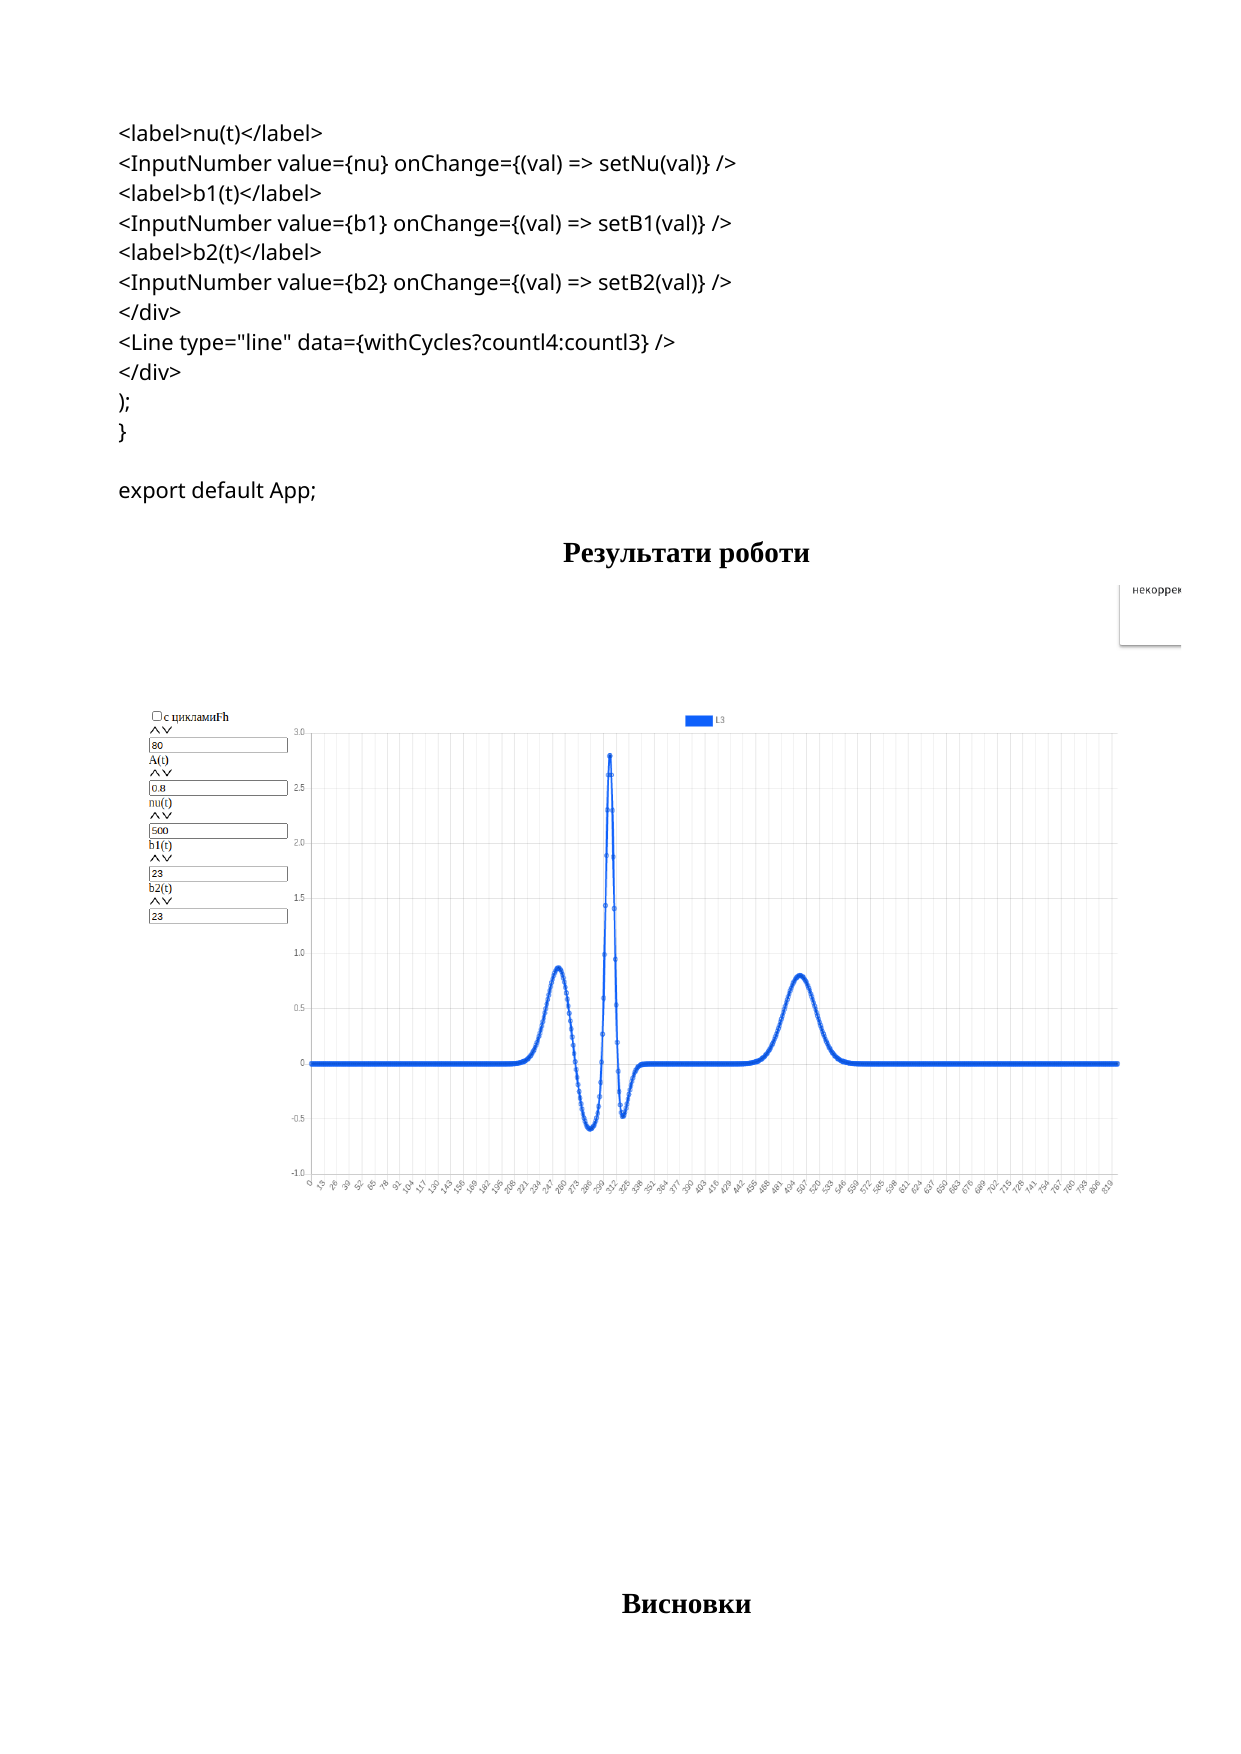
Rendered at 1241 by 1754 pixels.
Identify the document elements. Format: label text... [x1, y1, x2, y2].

text <InputNumber value={b1} onChange={(val) => setB1(val)} /> [118, 207, 1181, 237]
text Результати роботи [118, 535, 1181, 569]
text <InputNumber value={nu} onChange={(val) => setNu(val)} /> [118, 148, 1181, 178]
text <label>b2(t)</label> [118, 237, 1181, 267]
text </div> [118, 297, 1181, 327]
text <label>b1(t)</label> [118, 178, 1181, 207]
text <InputNumber value={b2} onChange={(val) => setB2(val)} /> [118, 267, 1181, 297]
picture [118, 585, 1182, 1269]
text Висновки [118, 1586, 1181, 1619]
text ); [118, 386, 1181, 416]
text } [118, 416, 1181, 446]
text export default App; [118, 476, 1181, 505]
text <Line type="line" data={withCycles?countl4:countl3} /> [118, 327, 1181, 356]
text <label>nu(t)</label> [118, 118, 1181, 148]
text </div> [118, 356, 1181, 386]
